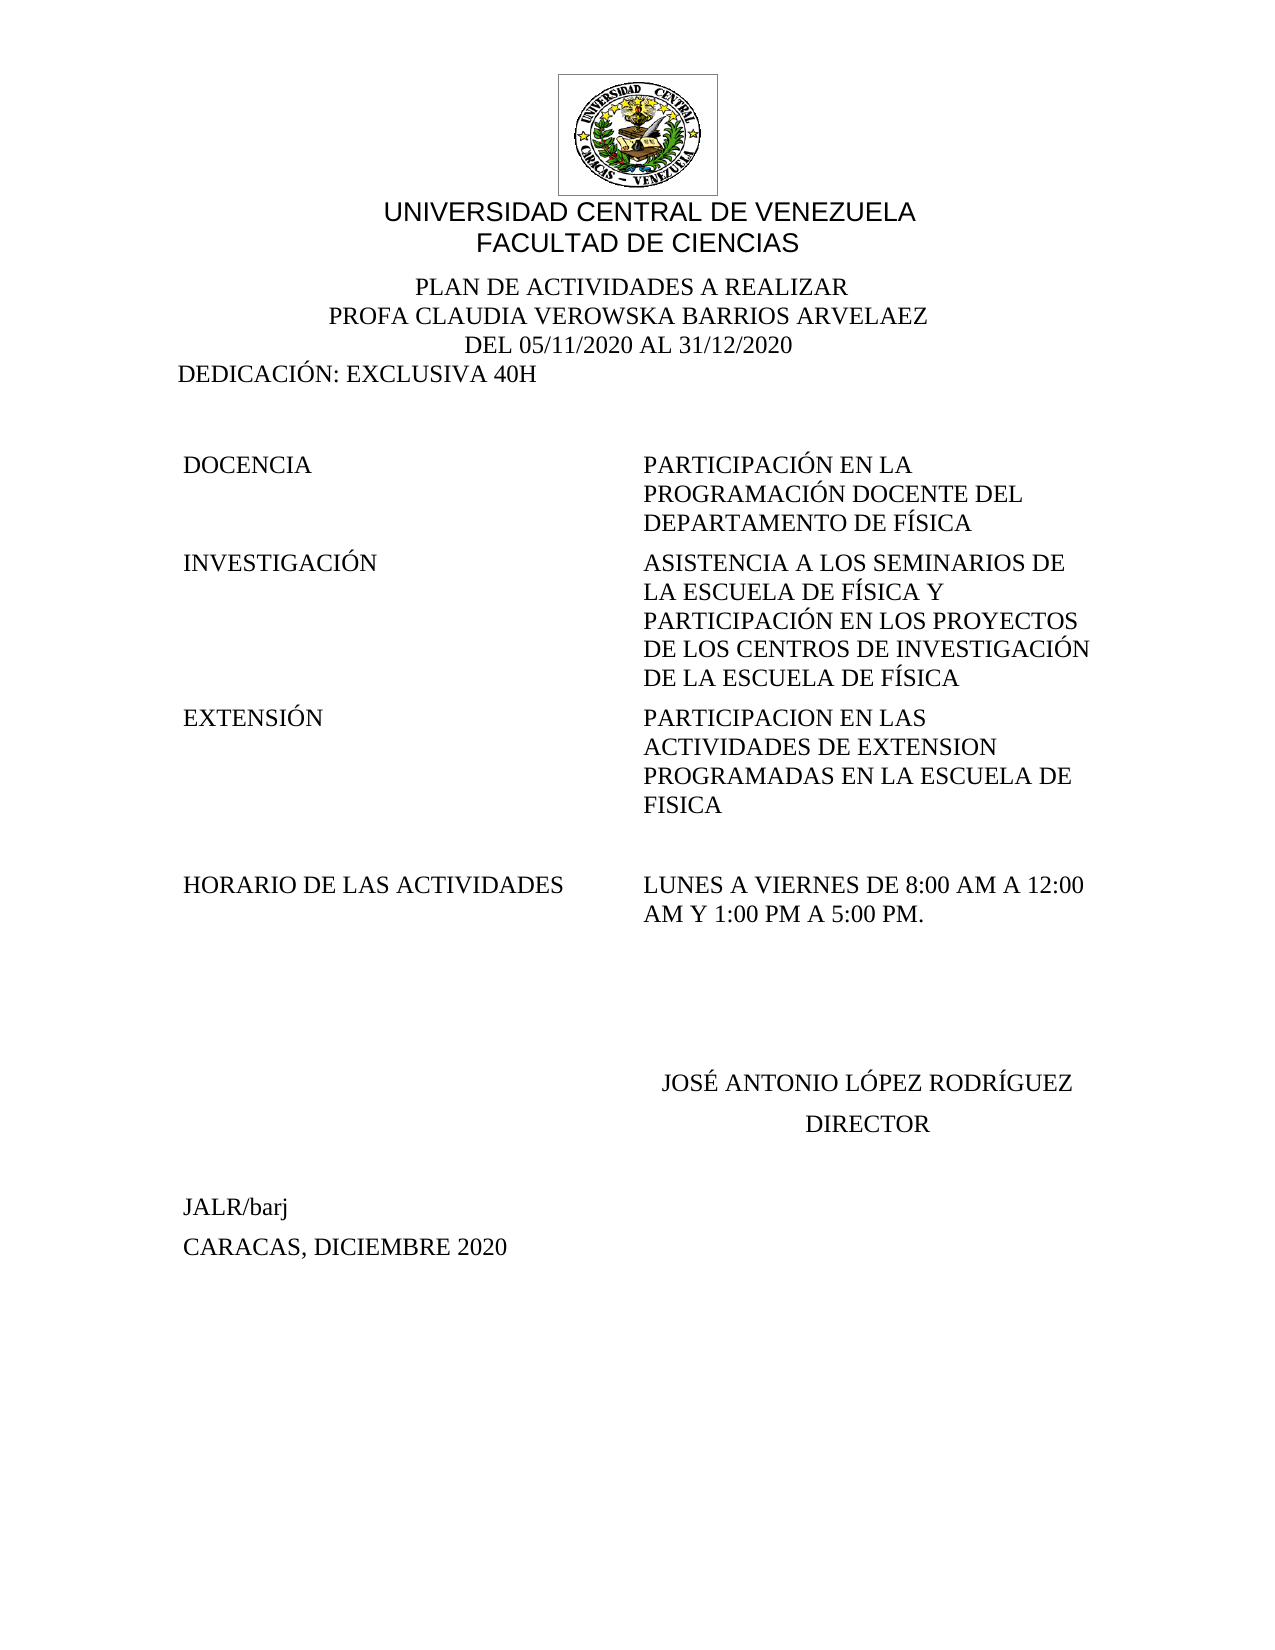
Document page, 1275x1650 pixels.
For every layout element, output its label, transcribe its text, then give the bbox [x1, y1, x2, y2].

table_header JOSÉ ANTONIO LÓPEZ RODRÍGUEZ [638, 1020, 1098, 1103]
table_cell LUNES A VIERNES DE 8:00 am a 12:00 am y 1:00 pm a 5:00 pm. [638, 865, 1098, 933]
text PLAN DE ACTIVIDADES A REALIZAR [177, 272, 1086, 301]
table_cell JALR/barj [177, 1186, 637, 1226]
text dedicación: Exclusiva 40H [177, 359, 1086, 387]
table_cell HORARIO DE LAS ACTIVIDADES [177, 865, 637, 933]
table_header DOCENCIA [177, 445, 637, 543]
table_cell [638, 1226, 1098, 1267]
table_cell investigación [177, 543, 637, 698]
table_cell [177, 1103, 637, 1186]
text PROFA Claudia Verowska Barrios Arvelaez [177, 301, 1086, 330]
table_cell DIRECTOR [638, 1103, 1098, 1186]
table_header [177, 1020, 637, 1103]
table_cell extensión [177, 698, 637, 824]
table_cell ASISTENCIA A LOS SEMINARIOS DE LA ESCUELA DE FÍSICA Y PARTICIPACIÓN EN LOS PROYECTOS DE LOS CENTROS DE INVESTIGACIÓN DE LA ESCUELA DE FÍSICA [638, 543, 1098, 698]
table_cell [638, 824, 1098, 864]
table_header PARTICIPACIÓN EN LA PROGRAMACIÓN DOCENTE DEL DEPARTAMENTO DE FÍSICA [638, 445, 1098, 543]
table_cell [177, 824, 637, 864]
text DEL 05/11/2020 al 31/12/2020 [177, 330, 1086, 359]
table_cell PARTICIPACION EN LAS ACTIVIDADES DE EXTENSION PROGRAMADAS EN LA ESCUELA DE FISICA [638, 698, 1098, 824]
table_cell [638, 1186, 1098, 1226]
table_cell CARACAS, diciembre 2020 [177, 1226, 637, 1267]
